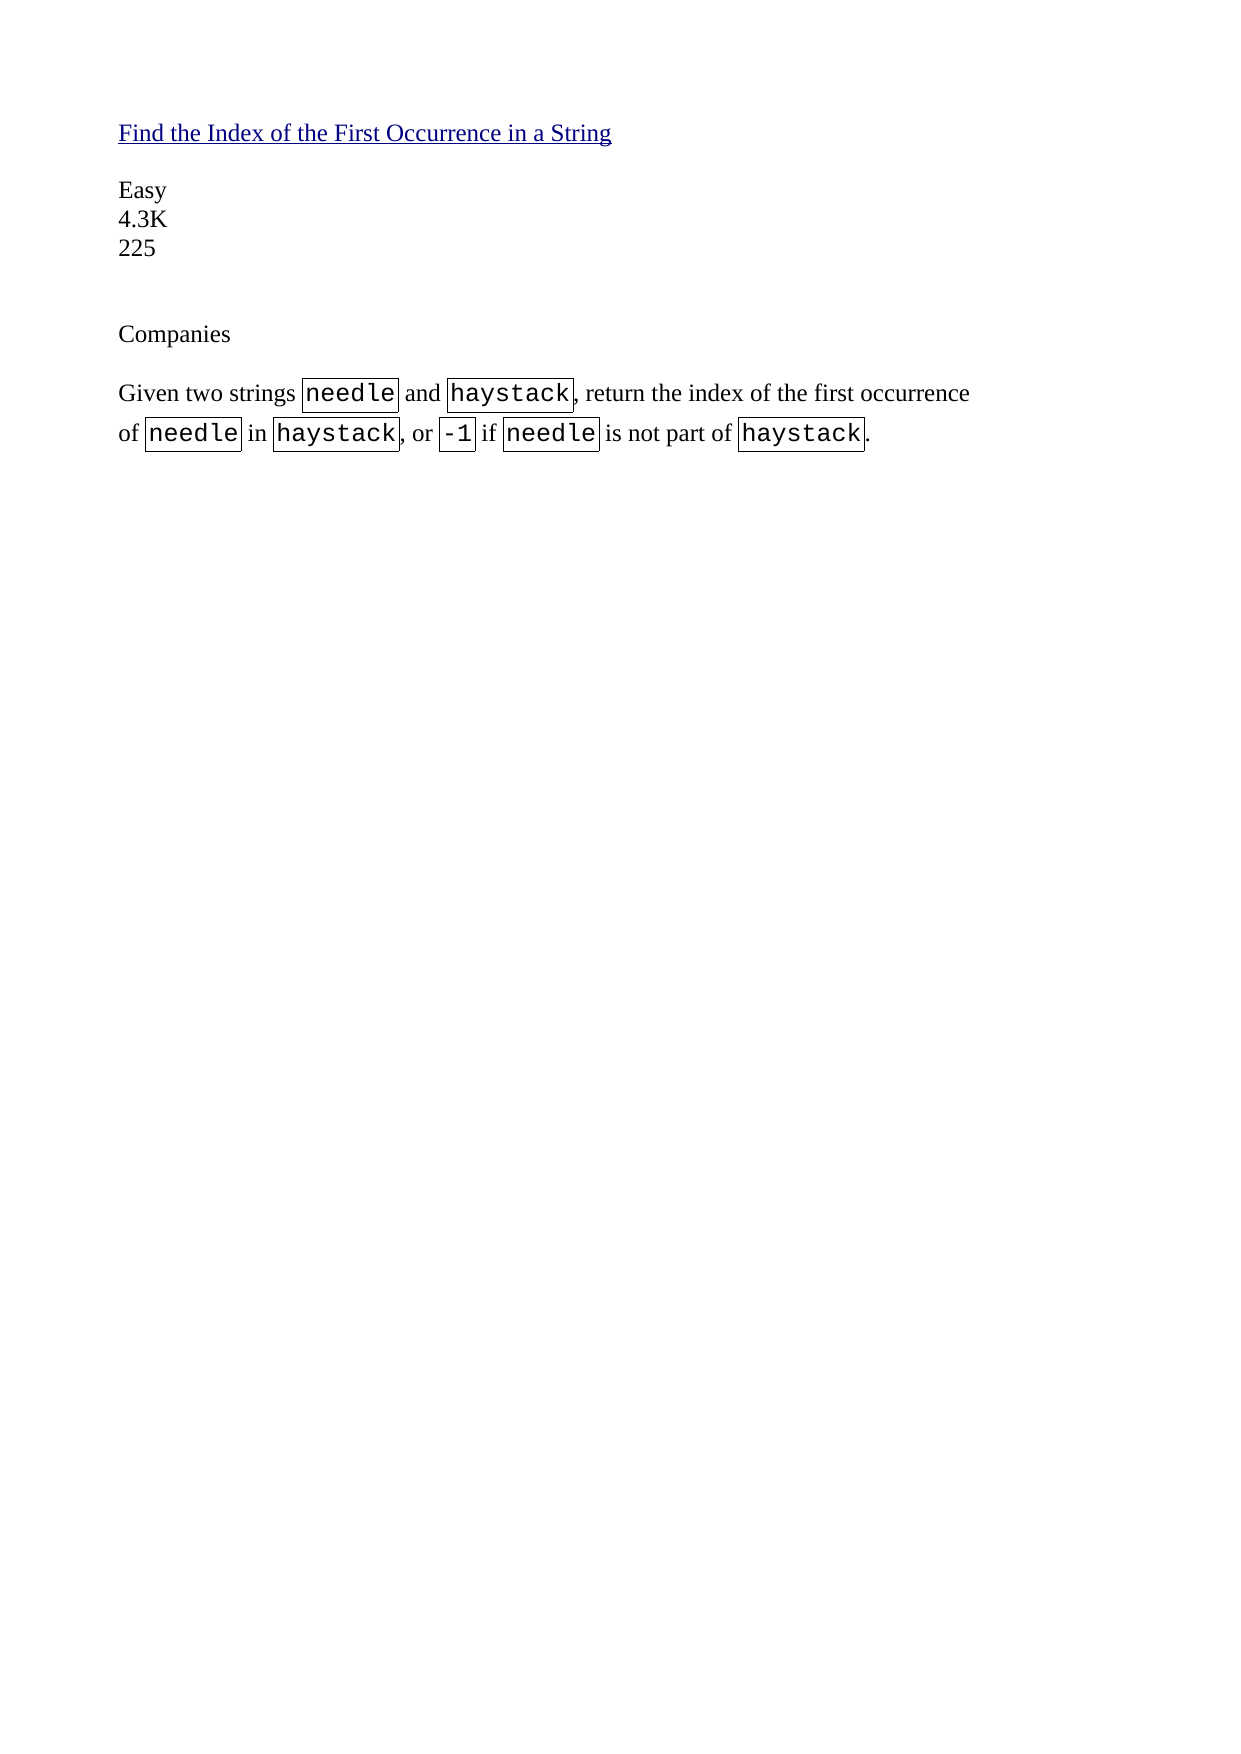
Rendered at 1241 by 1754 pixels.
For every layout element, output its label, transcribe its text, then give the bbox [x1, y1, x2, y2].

text Given two strings needle and haystack, return the index of the first occurrence of needle in haystack, or -1 if needle is not part of haystack. [118, 378, 1122, 451]
text 225 [118, 233, 1122, 262]
text 4.3K [118, 204, 1122, 233]
text Easy [118, 176, 1122, 204]
text Companies [118, 319, 1122, 348]
text Find the Index of the First Occurrence in a String [118, 118, 1122, 147]
